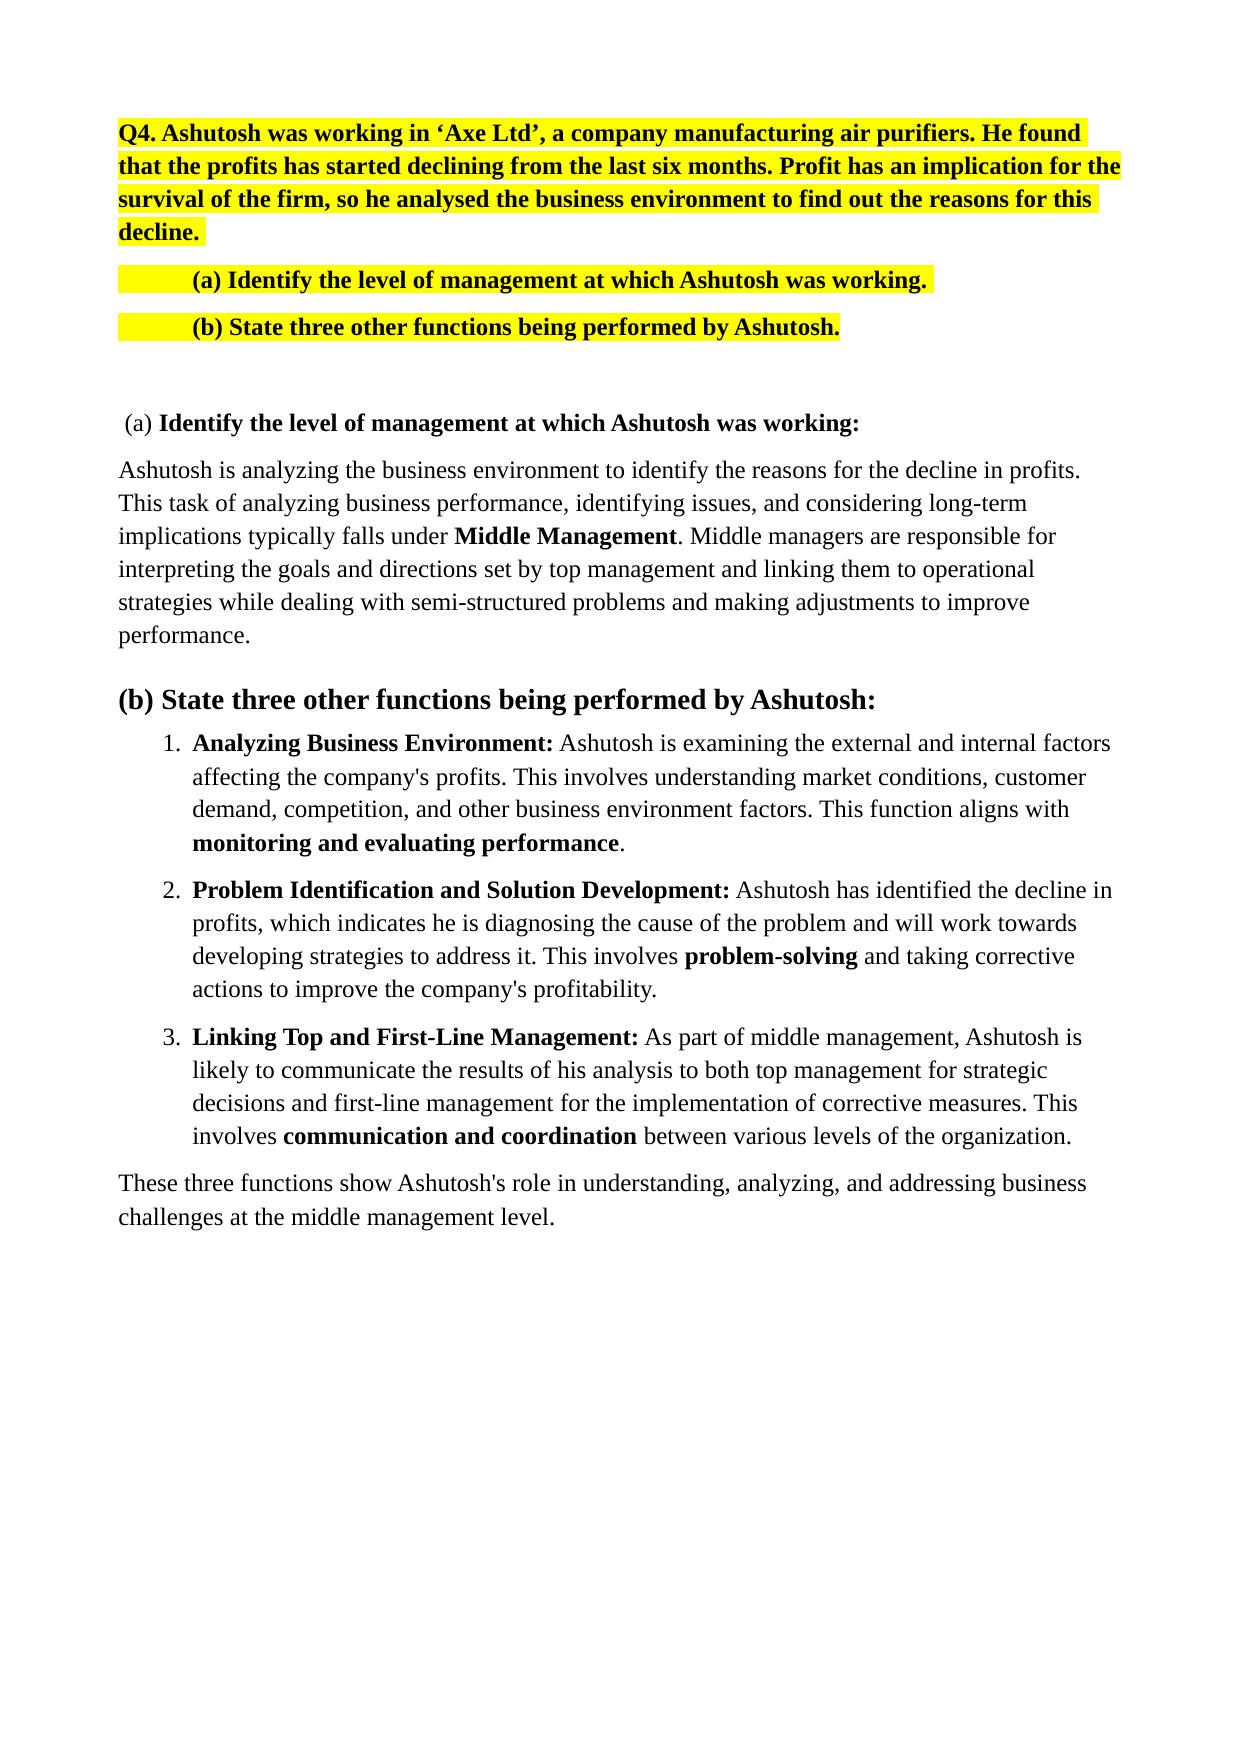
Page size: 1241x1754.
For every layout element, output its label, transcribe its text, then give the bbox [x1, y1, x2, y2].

text Q4. Ashutosh was working in ‘Axe Ltd’, a company manufacturing air purifiers. He found that the profits has started declining from the last six months. Profit has an implication for the survival of the firm, so he analysed the business environment to find out the reasons for this decline. [118, 118, 1122, 246]
text (a) Identify the level of management at which Ashutosh was working: [118, 408, 1122, 436]
text Ashutosh is analyzing the business environment to identify the reasons for the decline in profits. This task of analyzing business performance, identifying issues, and considering long-term implications typically falls under Middle Management. Middle managers are responsible for interpreting the goals and directions set by top management and linking them to operational strategies while dealing with semi-structured problems and making adjustments to improve performance. [118, 455, 1122, 649]
list Analyzing Business Environment: Ashutosh is examining the external and internal factors affecting the company's profits. This involves understanding market conditions, customer demand, competition, and other business environment factors. This function aligns with monitoring and evaluating performance. [162, 728, 1122, 856]
text (b) State three other functions being performed by Ashutosh. [118, 312, 1122, 341]
text These three functions show Ashutosh's role in understanding, analyzing, and addressing business challenges at the middle management level. [118, 1168, 1122, 1230]
text (a) Identify the level of management at which Ashutosh was working. [118, 265, 1122, 293]
list Linking Top and First-Line Management: As part of middle management, Ashutosh is likely to communicate the results of his analysis to both top management for strategic decisions and first-line management for the implementation of corrective measures. This involves communication and coordination between various levels of the organization. [162, 1022, 1122, 1150]
subtitle (b) State three other functions being performed by Ashutosh: [118, 682, 1122, 716]
list Problem Identification and Solution Development: Ashutosh has identified the decline in profits, which indicates he is diagnosing the cause of the problem and will work towards developing strategies to address it. This involves problem-solving and taking corrective actions to improve the company's profitability. [162, 875, 1122, 1003]
